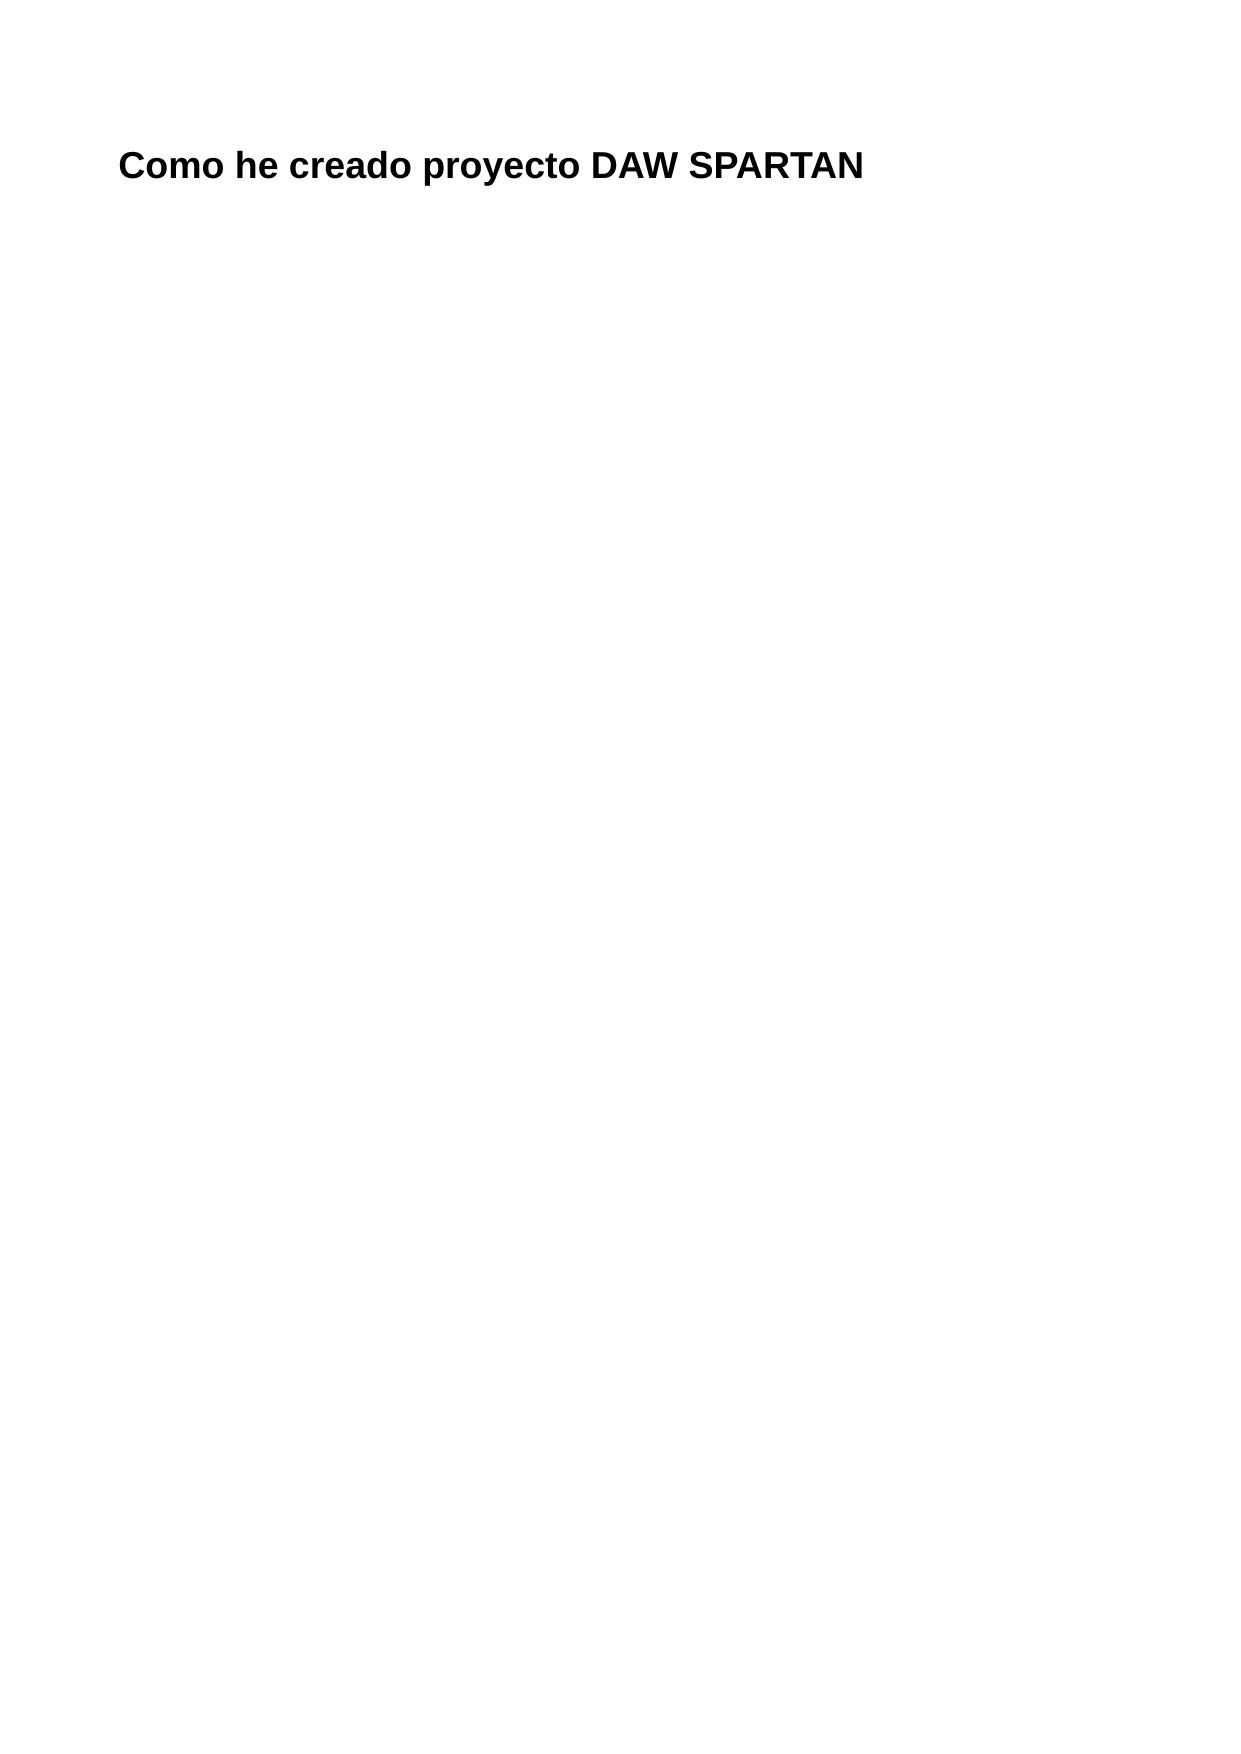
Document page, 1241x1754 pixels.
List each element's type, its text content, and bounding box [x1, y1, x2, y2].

subtitle Como he creado proyecto DAW SPARTAN [118, 143, 1122, 186]
